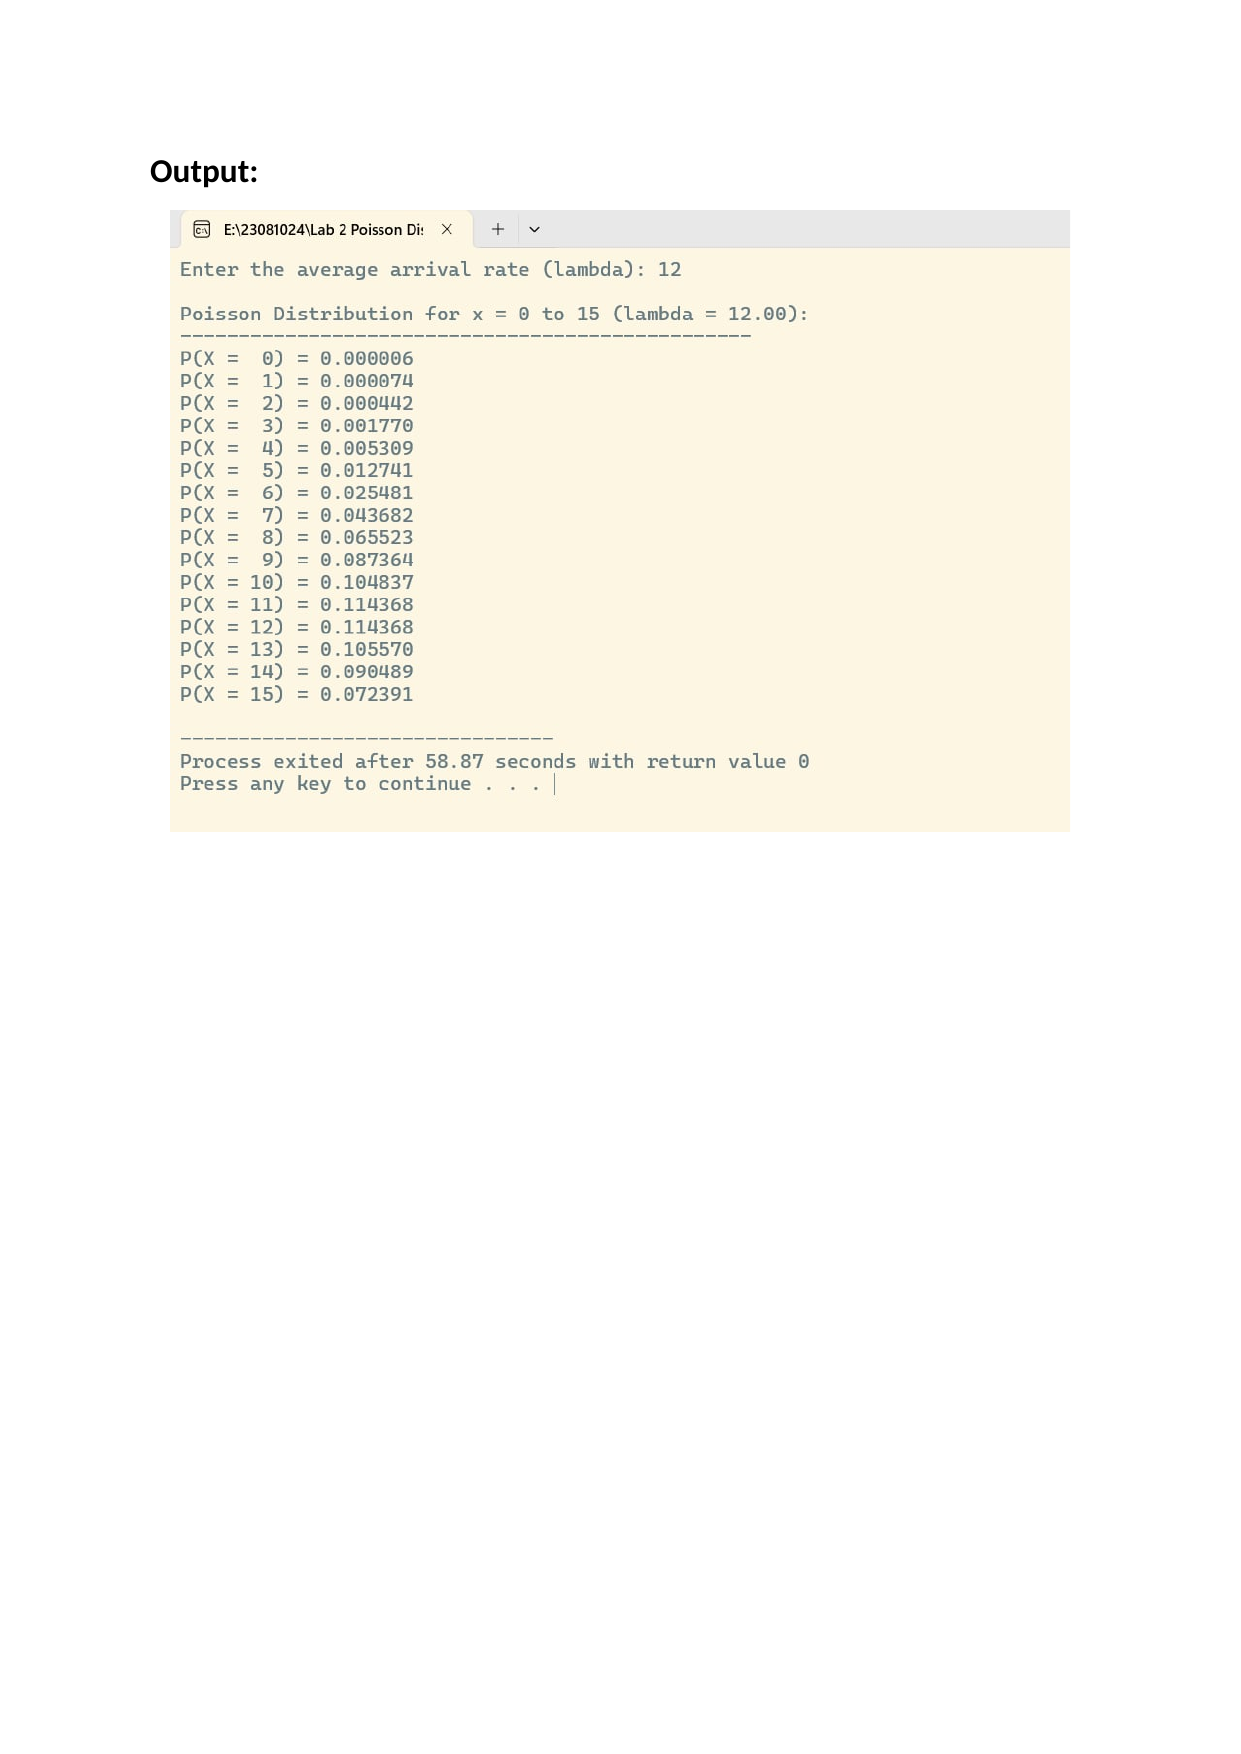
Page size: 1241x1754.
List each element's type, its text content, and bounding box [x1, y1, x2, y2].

text Output: [150, 150, 1090, 191]
